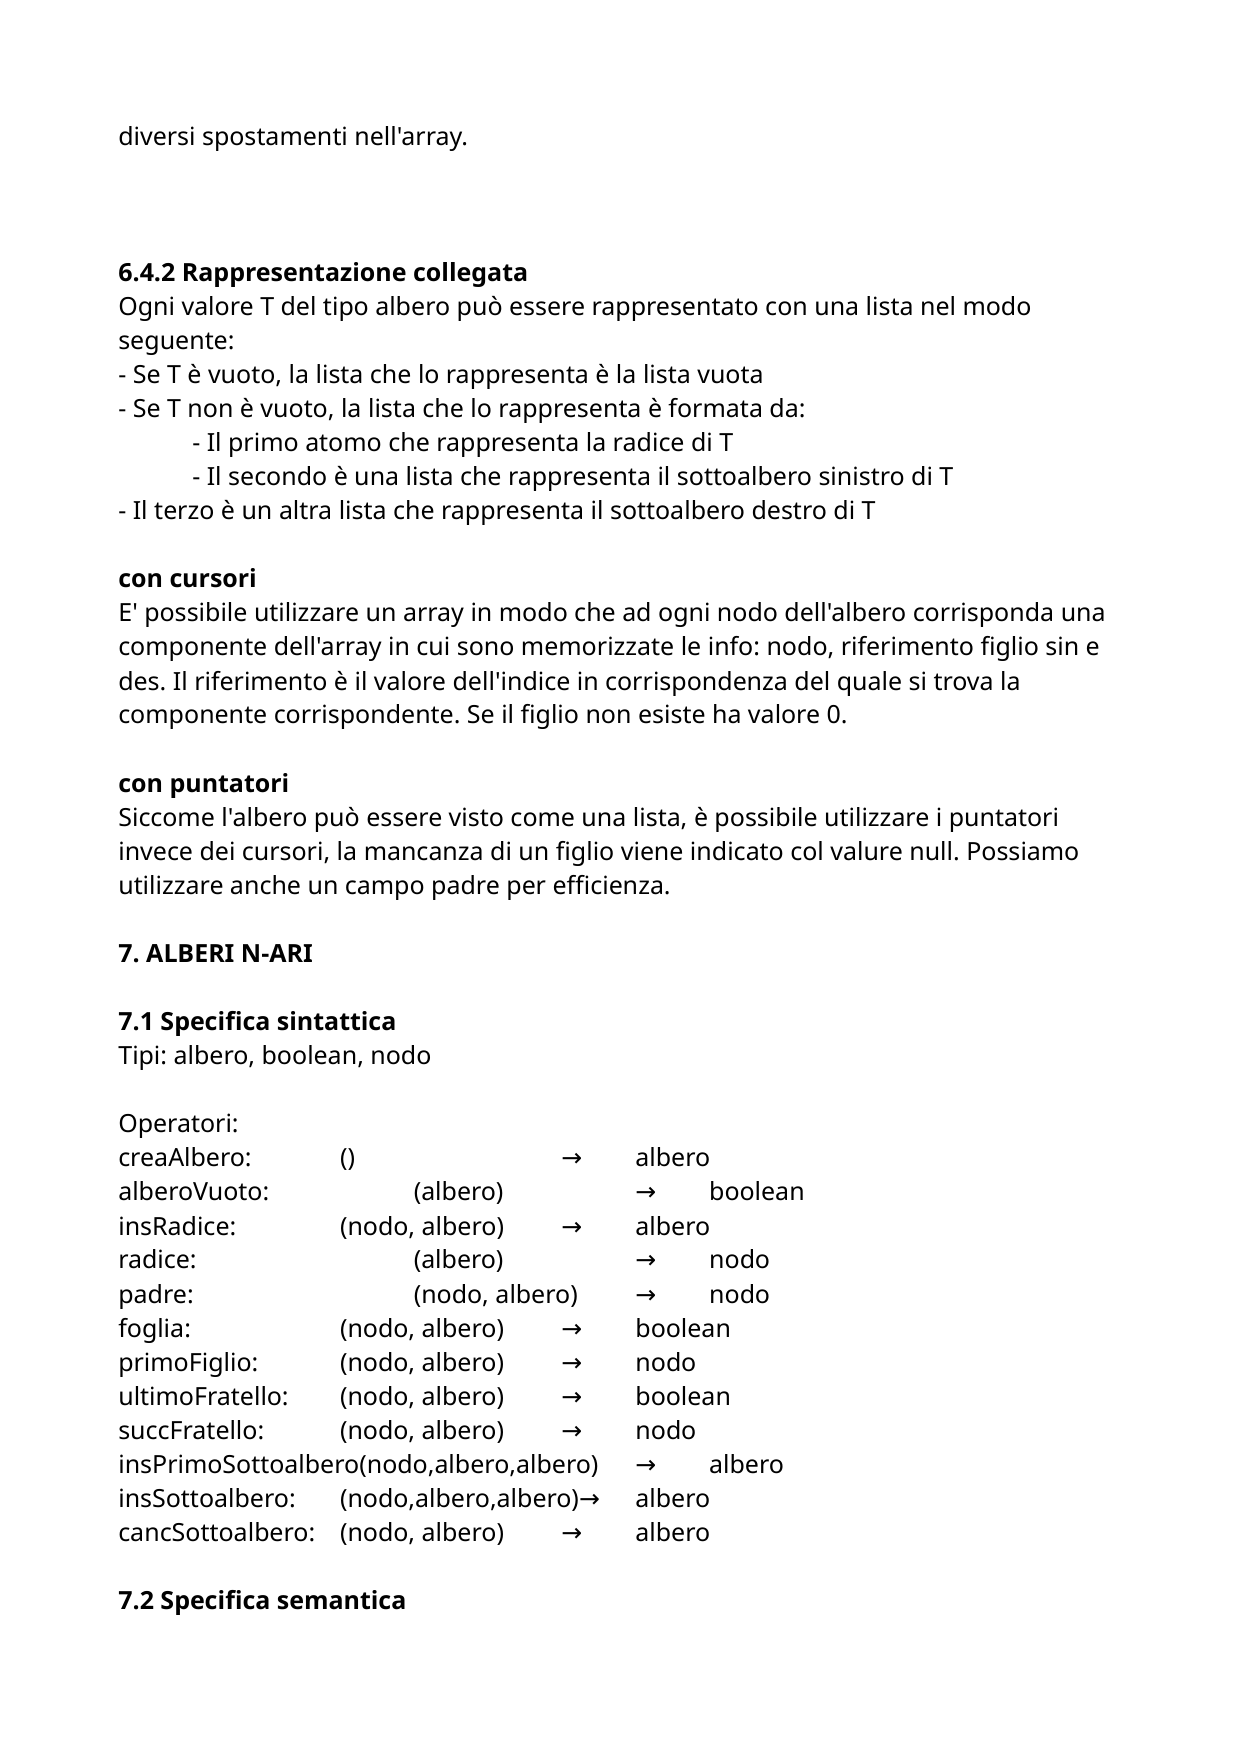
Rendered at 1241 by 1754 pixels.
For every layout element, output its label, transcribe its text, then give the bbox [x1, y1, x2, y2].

text - Il terzo è un altra lista che rappresenta il sottoalbero destro di T [118, 493, 1122, 527]
text primoFiglio: (nodo, albero) → nodo [118, 1344, 1122, 1378]
text 7.2 Specifica semantica [118, 1583, 1122, 1617]
text - Il secondo è una lista che rappresenta il sottoalbero sinistro di T [118, 459, 1122, 493]
text insRadice: (nodo, albero) → albero [118, 1208, 1122, 1242]
text alberoVuoto: (albero) → boolean [118, 1174, 1122, 1208]
text ultimoFratello: (nodo, albero) → boolean [118, 1378, 1122, 1412]
text Ogni valore T del tipo albero può essere rappresentato con una lista nel modo seguente: [118, 288, 1122, 357]
text 7. ALBERI N-ARI [118, 936, 1122, 970]
text E' possibile utilizzare un array in modo che ad ogni nodo dell'albero corrisponda una componente dell'array in cui sono memorizzate le info: nodo, riferimento figlio sin e des. Il riferimento è il valore dell'indice in corrispondenza del quale si trova la componente corrispondente. Se il figlio non esiste ha valore 0. [118, 595, 1122, 731]
text Tipi: albero, boolean, nodo [118, 1038, 1122, 1072]
text 7.1 Specifica sintattica [118, 1004, 1122, 1038]
text - Se T è vuoto, la lista che lo rappresenta è la lista vuota [118, 357, 1122, 391]
text - Il primo atomo che rappresenta la radice di T [118, 425, 1122, 459]
text succFratello: (nodo, albero) → nodo [118, 1412, 1122, 1447]
text Siccome l'albero può essere visto come una lista, è possibile utilizzare i puntatori invece dei cursori, la mancanza di un figlio viene indicato col valure null. Possiamo utilizzare anche un campo padre per efficienza. [118, 799, 1122, 902]
text con cursori [118, 561, 1122, 595]
text diversi spostamenti nell'array. [118, 118, 1122, 152]
text 6.4.2 Rappresentazione collegata [118, 254, 1122, 288]
text - Se T non è vuoto, la lista che lo rappresenta è formata da: [118, 391, 1122, 425]
text foglia: (nodo, albero) → boolean [118, 1310, 1122, 1344]
text insPrimoSottoalbero(nodo,albero,albero) → albero [118, 1447, 1122, 1481]
text insSottoalbero: (nodo,albero,albero)→ albero [118, 1481, 1122, 1515]
text padre: (nodo, albero) → nodo [118, 1276, 1122, 1310]
text Operatori: [118, 1106, 1122, 1140]
text creaAlbero: () → albero [118, 1140, 1122, 1174]
text radice: (albero) → nodo [118, 1242, 1122, 1276]
text con puntatori [118, 765, 1122, 799]
text cancSottoalbero: (nodo, albero) → albero [118, 1515, 1122, 1549]
